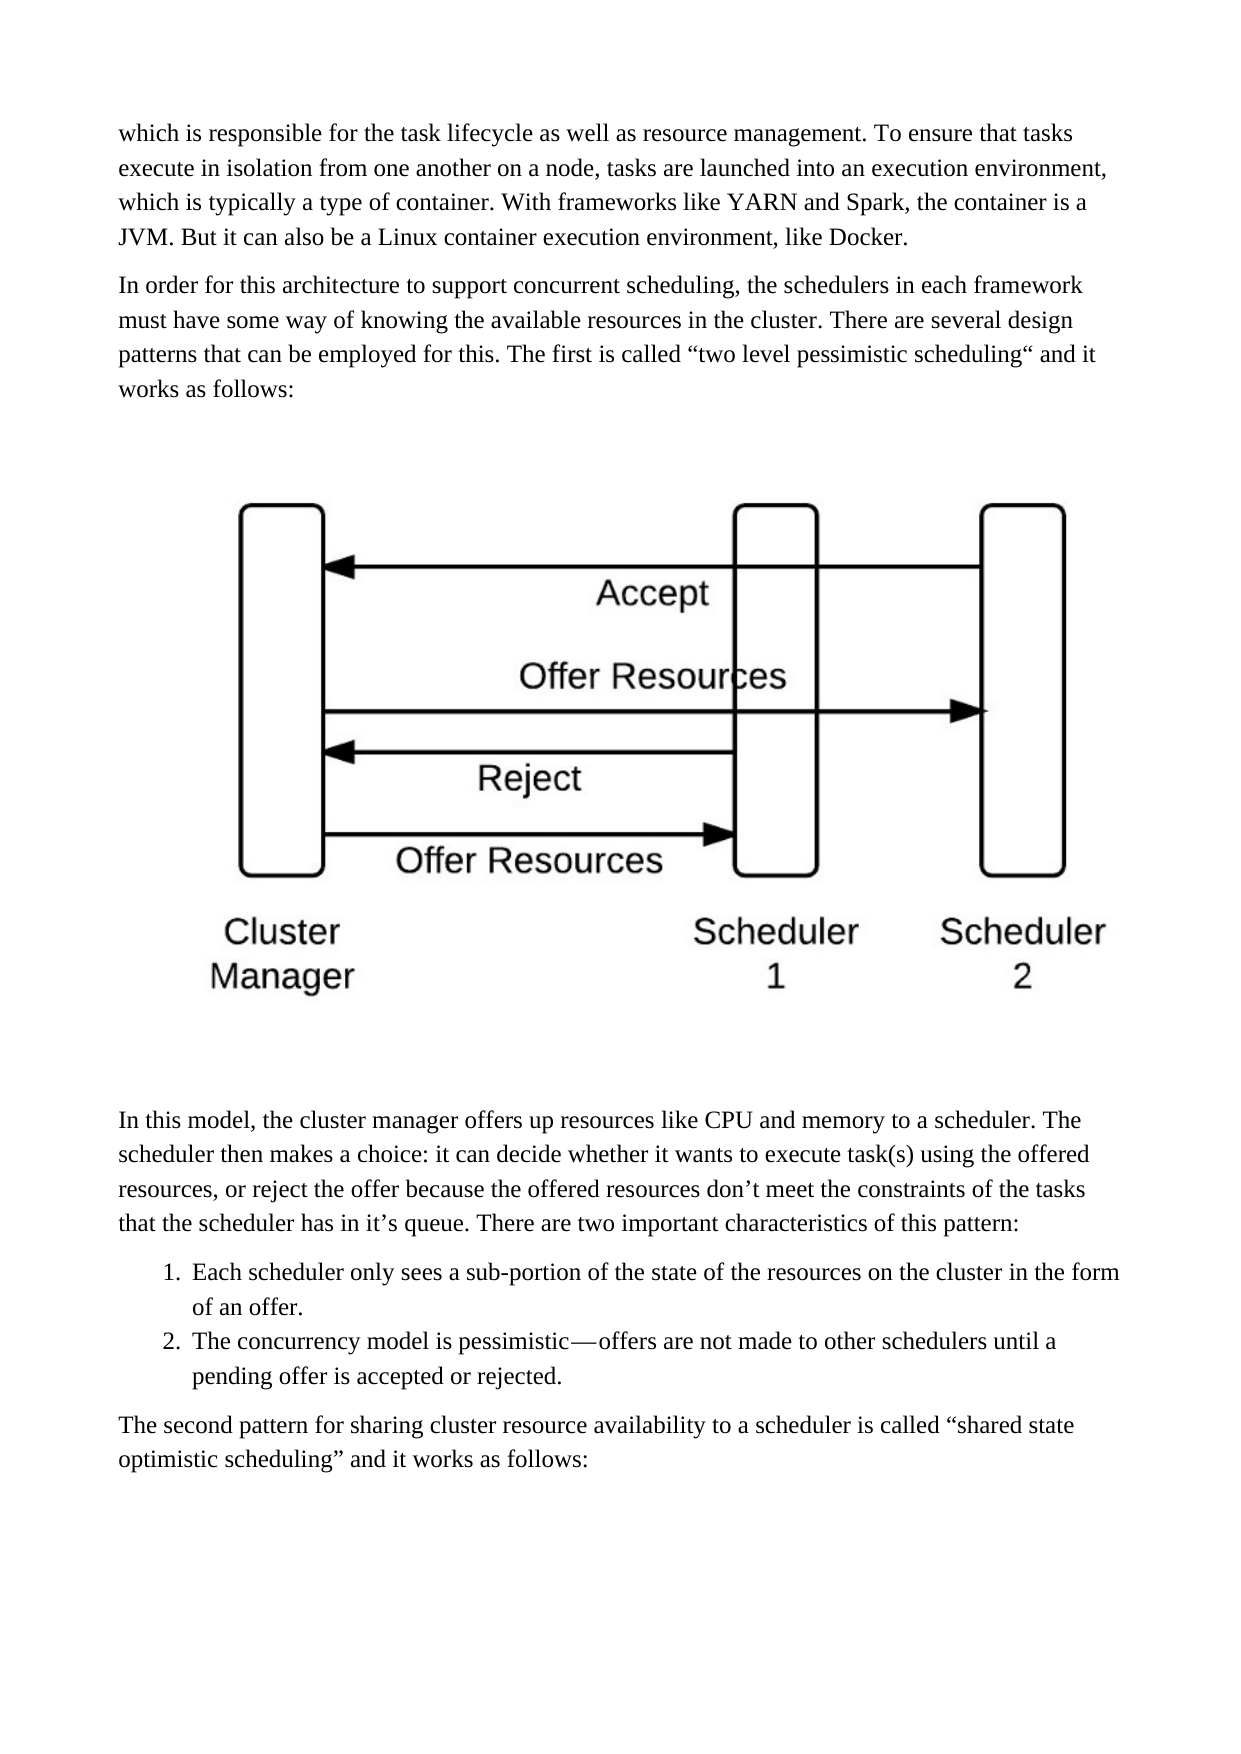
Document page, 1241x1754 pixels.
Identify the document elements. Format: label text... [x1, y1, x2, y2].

list The concurrency model is pessimistic — offers are not made to other schedulers until a pending offer is accepted or rejected. [162, 1326, 1122, 1390]
text which is responsible for the task lifecycle as well as resource management. To ensure that tasks execute in isolation from one another on a node, tasks are launched into an execution environment, which is typically a type of container. With frameworks like YARN and Spark, the container is a JVM. But it can also be a Linux container execution environment, like Docker. [118, 118, 1122, 250]
picture [118, 423, 1188, 1085]
text In this model, the cluster manager offers up resources like CPU and memory to a scheduler. The scheduler then makes a choice: it can decide whether it wants to execute task(s) using the offered resources, or reject the offer because the offered resources don’t meet the constraints of the tasks that the scheduler has in it’s queue. There are two important characteristics of this pattern: [118, 1105, 1122, 1237]
list Each scheduler only sees a sub-portion of the state of the resources on the cluster in the form of an offer. [162, 1257, 1122, 1321]
text The second pattern for sharing cluster resource availability to a scheduler is called “shared state optimistic scheduling” and it works as follows: [118, 1410, 1122, 1473]
text In order for this architecture to support concurrent scheduling, the schedulers in each framework must have some way of knowing the available resources in the cluster. There are several design patterns that can be employed for this. The first is called “two level pessimistic scheduling“ and it works as follows: [118, 271, 1122, 403]
